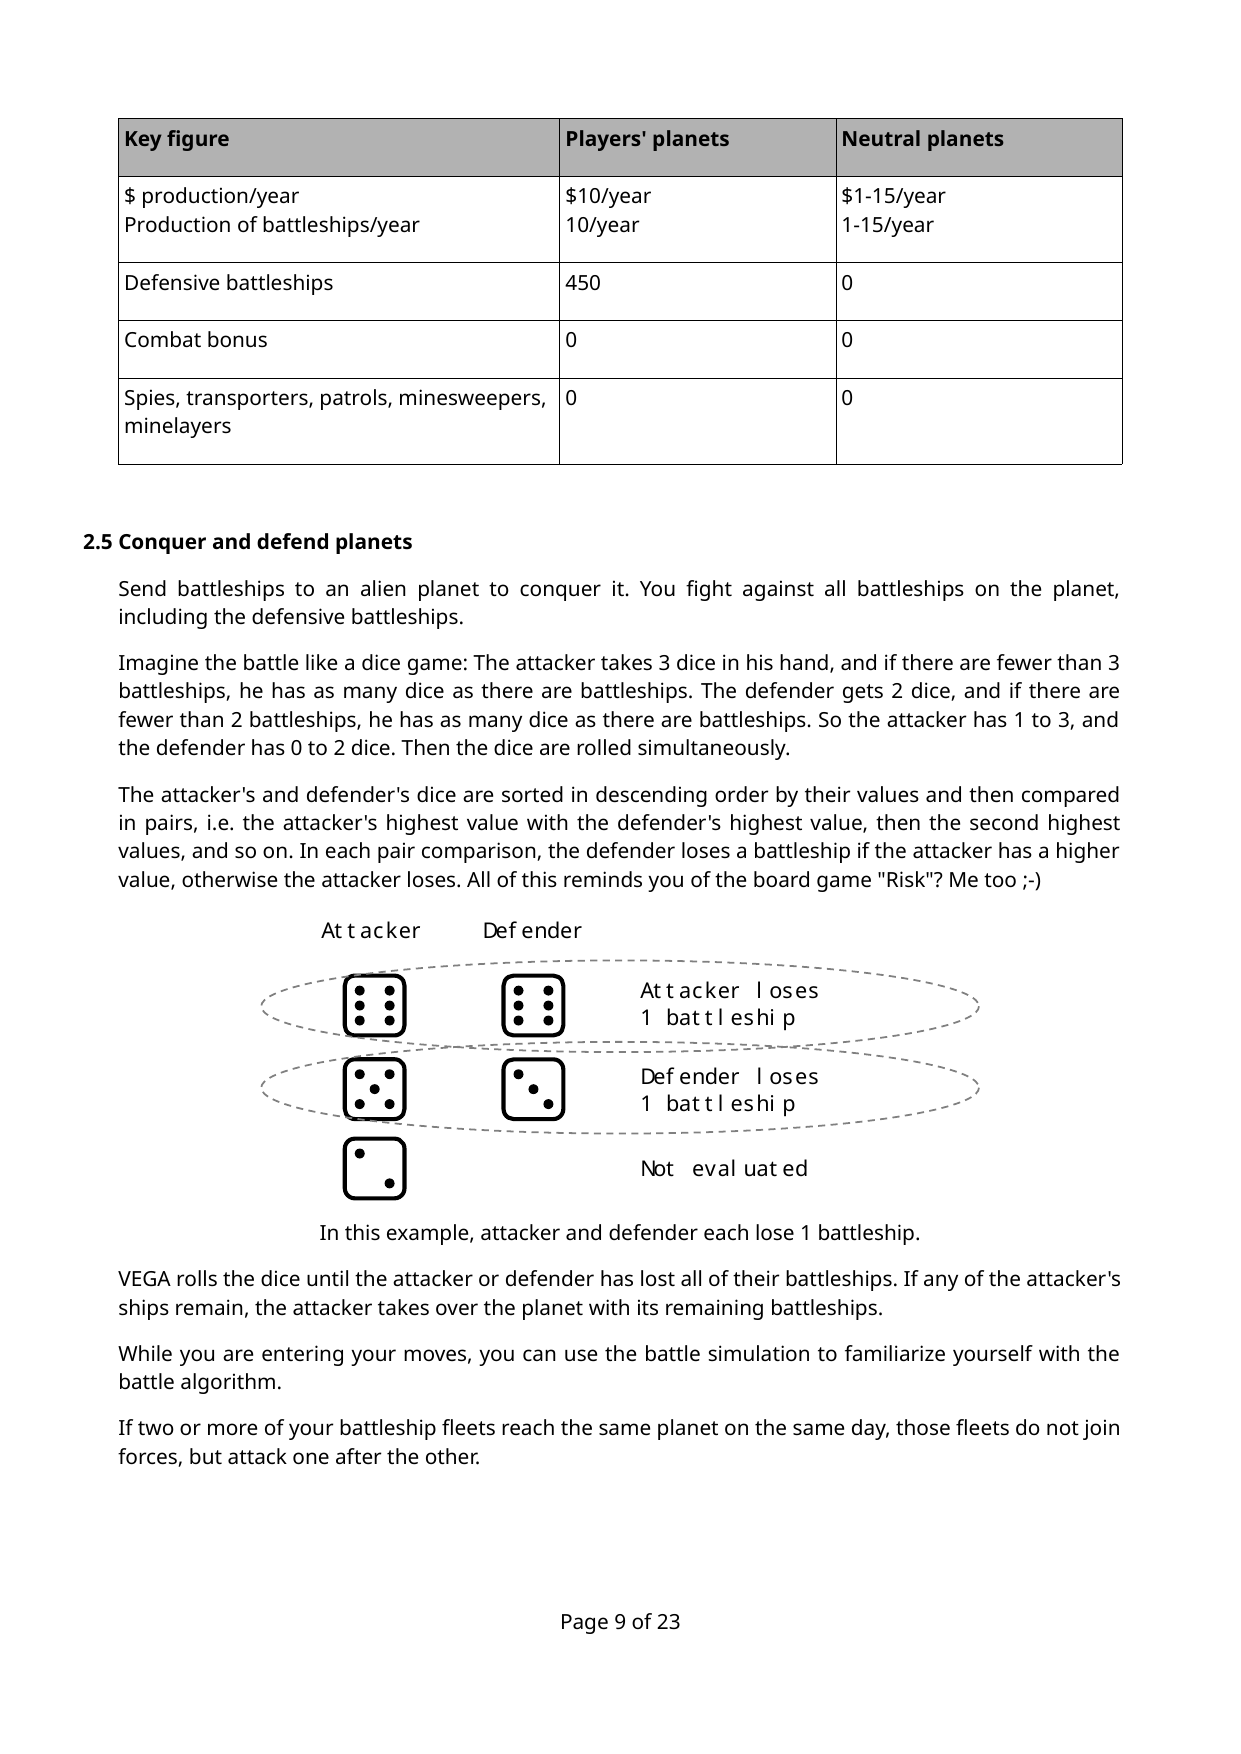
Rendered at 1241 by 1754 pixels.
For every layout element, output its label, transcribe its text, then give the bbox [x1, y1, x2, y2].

table_cell 0 [560, 379, 836, 463]
table_cell 0 [837, 321, 1122, 377]
text Imagine the battle like a dice game: The attacker takes 3 dice in his hand, and if there are fewer than 3 battleships, he has as many dice as there are battleships. The defender gets 2 dice, and if there are fewer than 2 battleships, he has as many dice as there are battleships. So the attacker has 1 to 3, and the defender has 0 to 2 dice. Then the dice are rolled simultaneously. [118, 648, 1122, 762]
text In this example, attacker and defender each lose 1 battleship. [118, 911, 1122, 1247]
table_cell Defensive battleships [119, 263, 559, 320]
table_cell $ production/year Production of battleships/year [119, 177, 559, 262]
text VEGA rolls the dice until the attacker or defender has lost all of their battleships. If any of the attacker's ships remain, the attacker takes over the planet with its remaining battleships. [118, 1264, 1122, 1321]
table_cell 0 [560, 321, 836, 377]
table_cell 0 [837, 263, 1122, 320]
table_cell $1-15/year 1-15/year [837, 177, 1122, 262]
table_cell $10/year 10/year [560, 177, 836, 262]
text If two or more of your battleship fleets reach the same planet on the same day, those fleets do not join forces, but attack one after the other. [118, 1413, 1122, 1470]
table_header Key figure [119, 119, 559, 176]
table_cell Combat bonus [119, 321, 559, 377]
table_cell Spies, transporters, patrols, minesweepers, minelayers [119, 379, 559, 463]
table_cell 0 [837, 379, 1122, 463]
table_cell 450 [560, 263, 836, 320]
text The attacker's and defender's dice are sorted in descending order by their values and then compared in pairs, i.e. the attacker's highest value with the defender's highest value, then the second highest values, and so on. In each pair comparison, the defender loses a battleship if the attacker has a higher value, otherwise the attacker loses. All of this reminds you of the board game "Risk"? Me too ;-) [118, 780, 1122, 893]
text While you are entering your moves, you can use the battle simulation to familiarize yourself with the battle algorithm. [118, 1339, 1122, 1396]
table_header Players' planets [560, 119, 836, 176]
table_header Neutral planets [837, 119, 1122, 176]
text Send battleships to an alien planet to conquer it. You fight against all battleships on the planet, including the defensive battleships. [118, 574, 1122, 631]
subtitle Conquer and defend planets [118, 527, 1122, 556]
